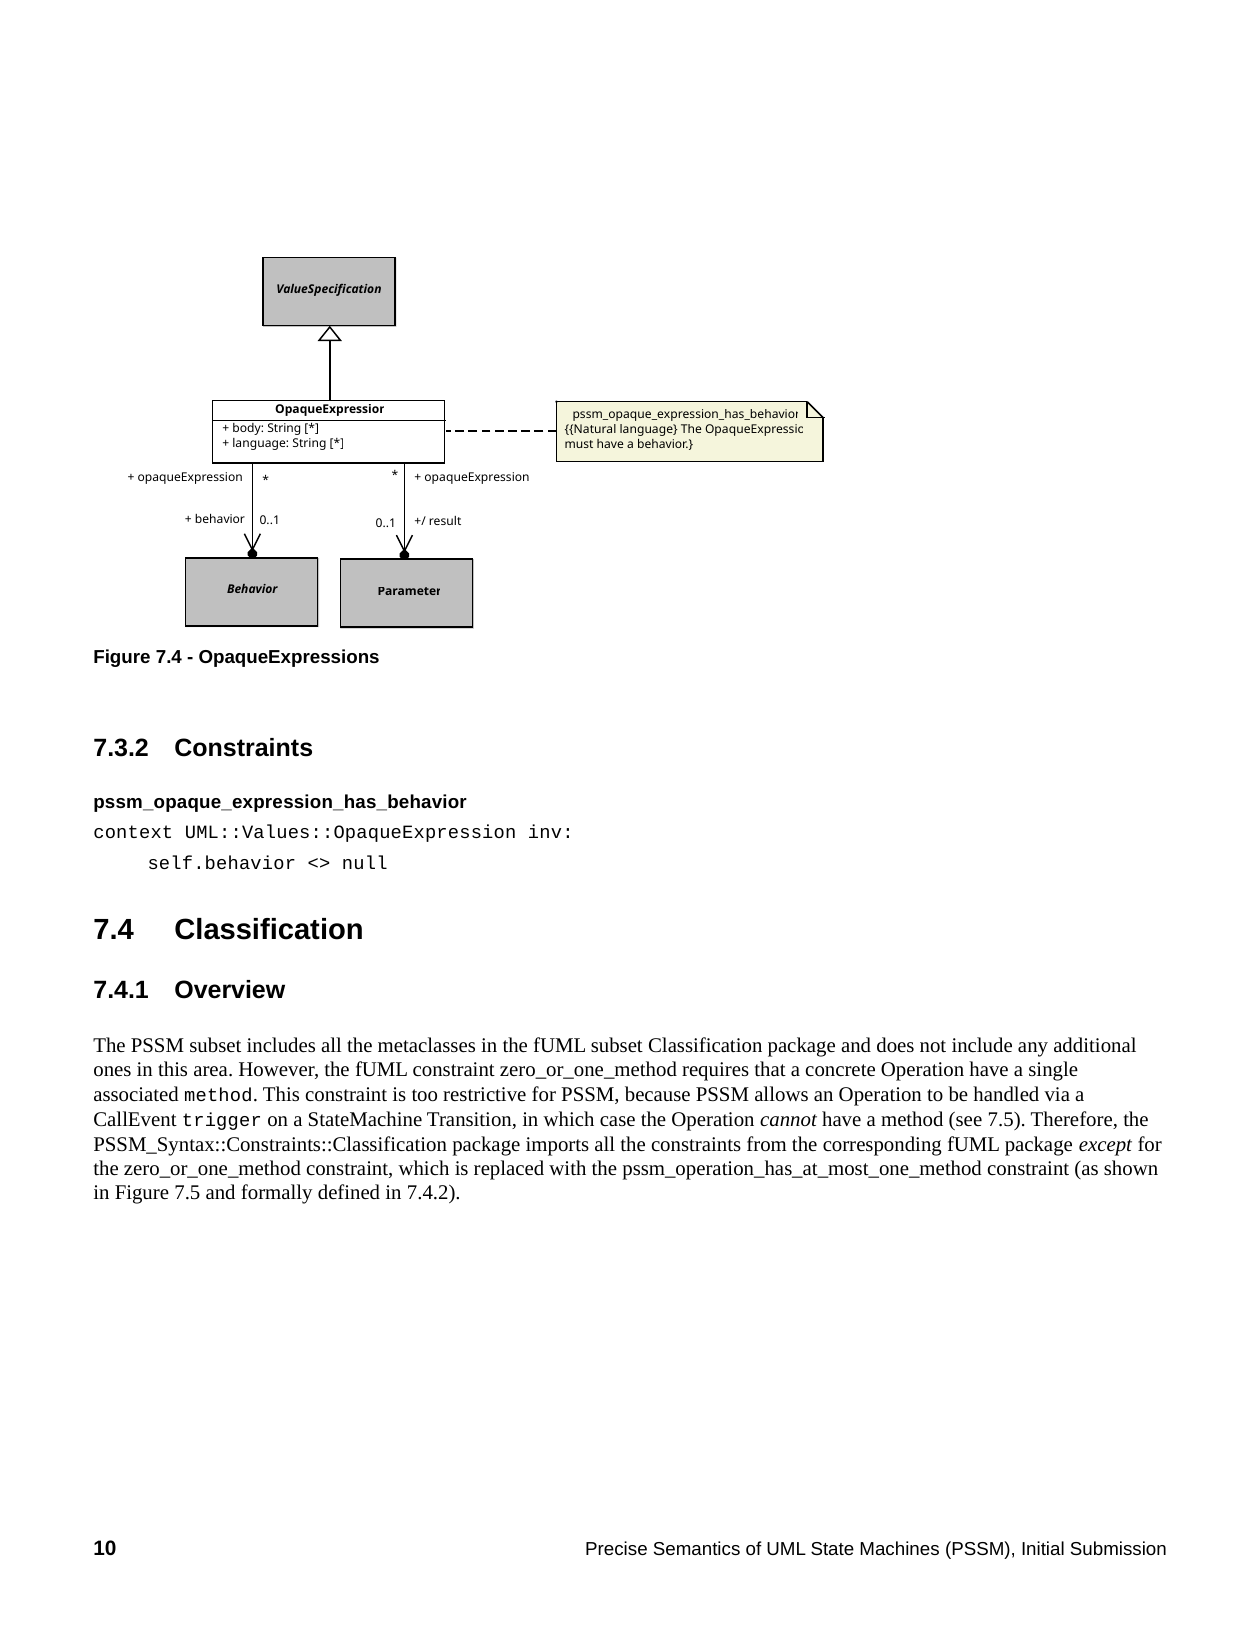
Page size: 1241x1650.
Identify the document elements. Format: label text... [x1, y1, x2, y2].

subtitle Classification [93, 910, 1164, 946]
text Figure 7.4 - OpaqueExpressions [93, 243, 1025, 667]
subtitle Overview [93, 975, 1164, 1004]
text The PSSM subset includes all the metaclasses in the fUML subset Classification package and does not include any additional ones in this area. However, the fUML constraint zero_or_one_method requires that a concrete Operation have a single associated method. This constraint is too restrictive for PSSM, because PSSM allows an Operation to be handled via a CallEvent trigger on a StateMachine Transition, in which case the Operation cannot have a method (see 7.5). Therefore, the PSSM_Syntax::Constraints::Classification package imports all the constraints from the corresponding fUML package except for the zero_or_one_method constraint, which is replaced with the pssm_operation_has_at_most_one_method constraint (as shown in Figure 7.5 and formally defined in 7.4.2). [93, 1033, 1164, 1204]
subtitle pssm_opaque_expression_has_behavior [93, 791, 1164, 812]
subtitle Constraints [93, 733, 1164, 762]
text context UML::Values::OpaqueExpression inv: [93, 821, 1164, 844]
text self.behavior <> null [93, 852, 1164, 875]
